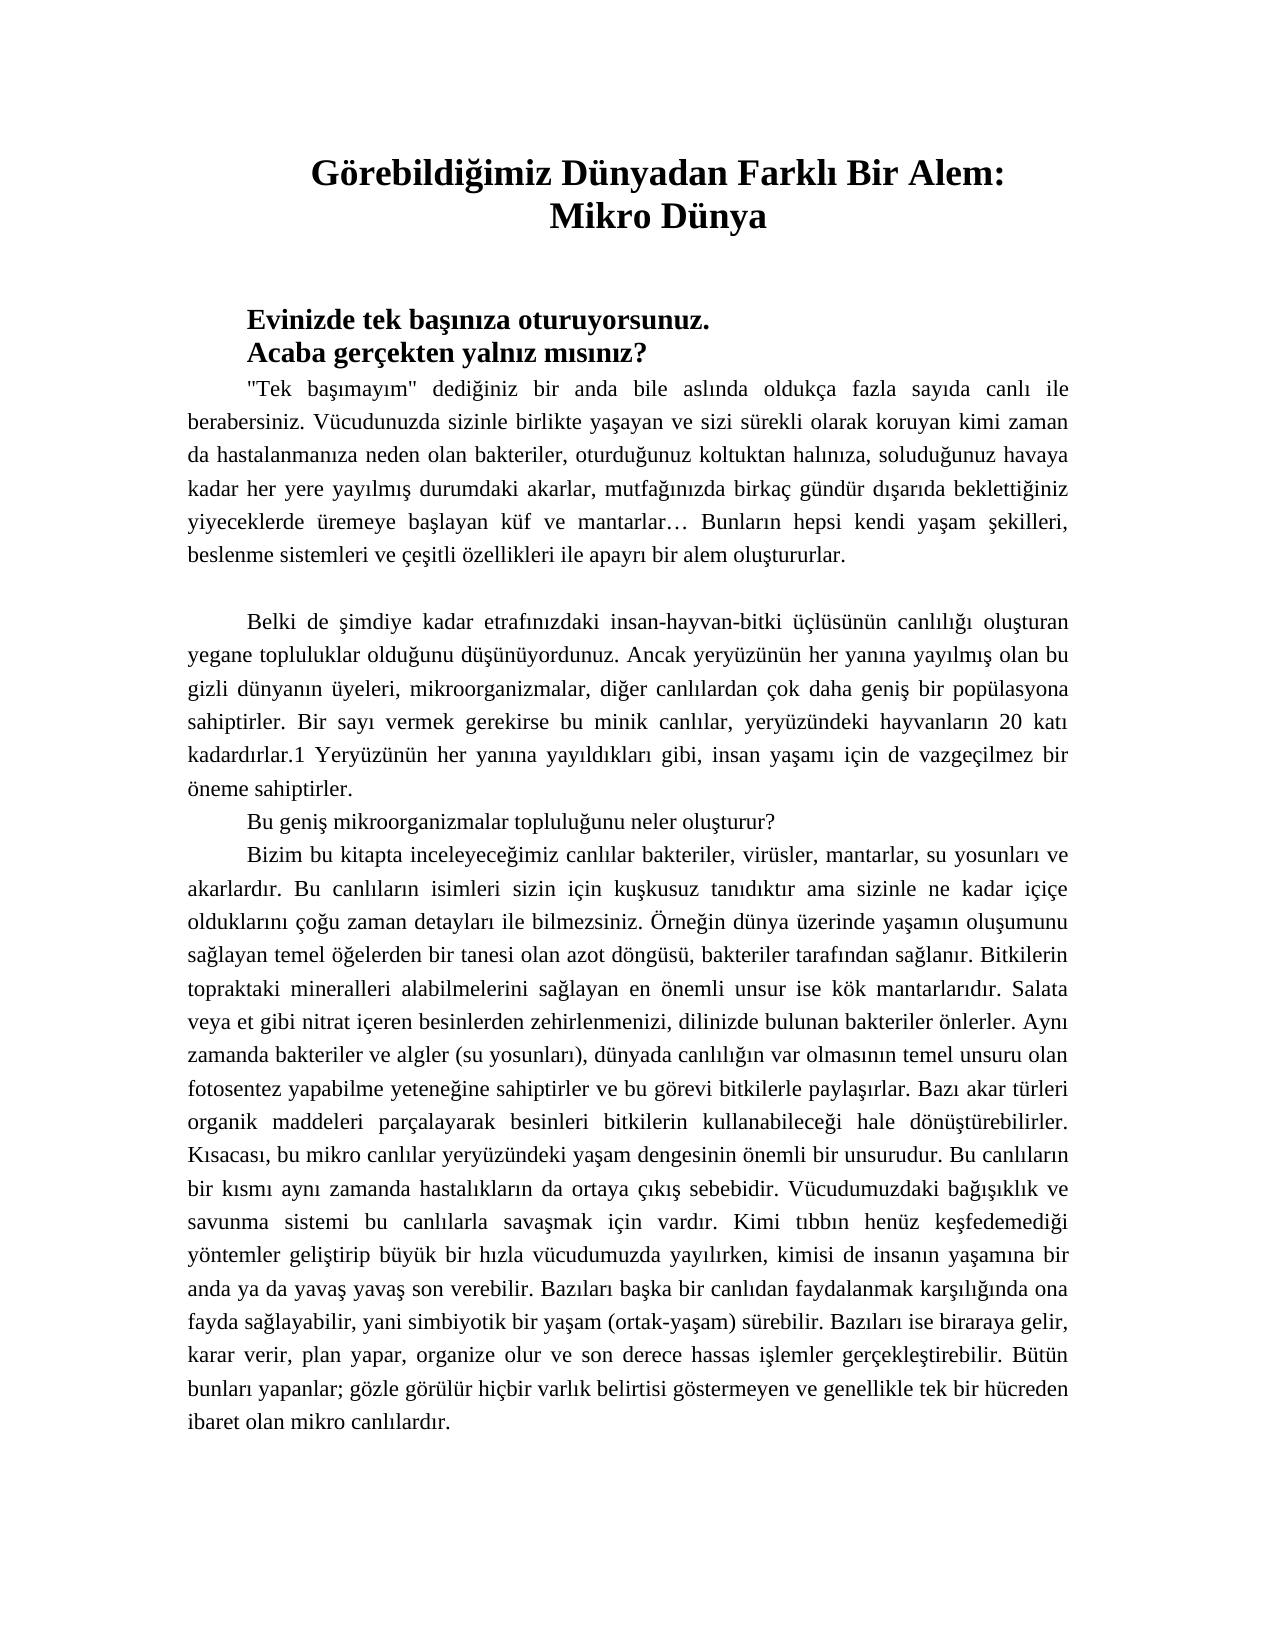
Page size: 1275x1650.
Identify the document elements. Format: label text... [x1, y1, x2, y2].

text Görebildiğimiz Dünyadan Farklı Bir Alem: [187, 150, 1070, 193]
text "Tek başımayım" dediğiniz bir anda bile aslında oldukça fazla sayıda canlı ile berabersiniz. Vücudunuzda sizinle birlikte yaşayan ve sizi sürekli olarak koruyan kimi zaman da hastalanmanıza neden olan bakteriler, oturduğunuz koltuktan halınıza, soluduğunuz havaya kadar her yere yayılmış durumdaki akarlar, mutfağınızda birkaç gündür dışarıda beklettiğiniz yiyeceklerde üremeye başlayan küf ve mantarlar… Bunların hepsi kendi yaşam şekilleri, beslenme sistemleri ve çeşitli özellikleri ile apayrı bir alem oluştururlar. [187, 369, 1070, 569]
text Evinizde tek başınıza oturuyorsunuz. [187, 303, 1070, 336]
text Bizim bu kitapta inceleyeceğimiz canlılar bakteriler, virüsler, mantarlar, su yosunları ve akarlardır. Bu canlıların isimleri sizin için kuşkusuz tanıdıktır ama sizinle ne kadar içiçe olduklarını çoğu zaman detayları ile bilmezsiniz. Örneğin dünya üzerinde yaşamın oluşumunu sağlayan temel öğelerden bir tanesi olan azot döngüsü, bakteriler tarafından sağlanır. Bitkilerin topraktaki mineralleri alabilmelerini sağlayan en önemli unsur ise kök mantarlarıdır. Salata veya et gibi nitrat içeren besinlerden zehirlenmenizi, dilinizde bulunan bakteriler önlerler. Aynı zamanda bakteriler ve algler (su yosunları), dünyada canlılığın var olmasının temel unsuru olan fotosentez yapabilme yeteneğine sahiptirler ve bu görevi bitkilerle paylaşırlar. Bazı akar türleri organik maddeleri parçalayarak besinleri bitkilerin kullanabileceği hale dönüştürebilirler. Kısacası, bu mikro canlılar yeryüzündeki yaşam dengesinin önemli bir unsurudur. Bu canlıların bir kısmı aynı zamanda hastalıkların da ortaya çıkış sebebidir. Vücudumuzdaki bağışıklık ve savunma sistemi bu canlılarla savaşmak için vardır. Kimi tıbbın henüz keşfedemediği yöntemler geliştirip büyük bir hızla vücudumuzda yayılırken, kimisi de insanın yaşamına bir anda ya da yavaş yavaş son verebilir. Bazıları başka bir canlıdan faydalanmak karşılığında ona fayda sağlayabilir, yani simbiyotik bir yaşam (ortak-yaşam) sürebilir. Bazıları ise biraraya gelir, karar verir, plan yapar, organize olur ve son derece hassas işlemler gerçekleştirebilir. Bütün bunları yapanlar; gözle görülür hiçbir varlık belirtisi göstermeyen ve genellikle tek bir hücreden ibaret olan mikro canlılardır. [187, 836, 1070, 1436]
text Bu geniş mikroorganizmalar topluluğunu neler oluşturur? [187, 803, 1070, 836]
text Belki de şimdiye kadar etrafınızdaki insan-hayvan-bitki üçlüsünün canlılığı oluşturan yegane topluluklar olduğunu düşünüyordunuz. Ancak yeryüzünün her yanına yayılmış olan bu gizli dünyanın üyeleri, mikroorganizmalar, diğer canlılardan çok daha geniş bir popülasyona sahiptirler. Bir sayı vermek gerekirse bu minik canlılar, yeryüzündeki hayvanların 20 katı kadardırlar.1 Yeryüzünün her yanına yayıldıkları gibi, insan yaşamı için de vazgeçilmez bir öneme sahiptirler. [187, 603, 1070, 803]
text Acaba gerçekten yalnız mısınız? [187, 336, 1070, 369]
text Mikro Dünya [187, 193, 1070, 236]
